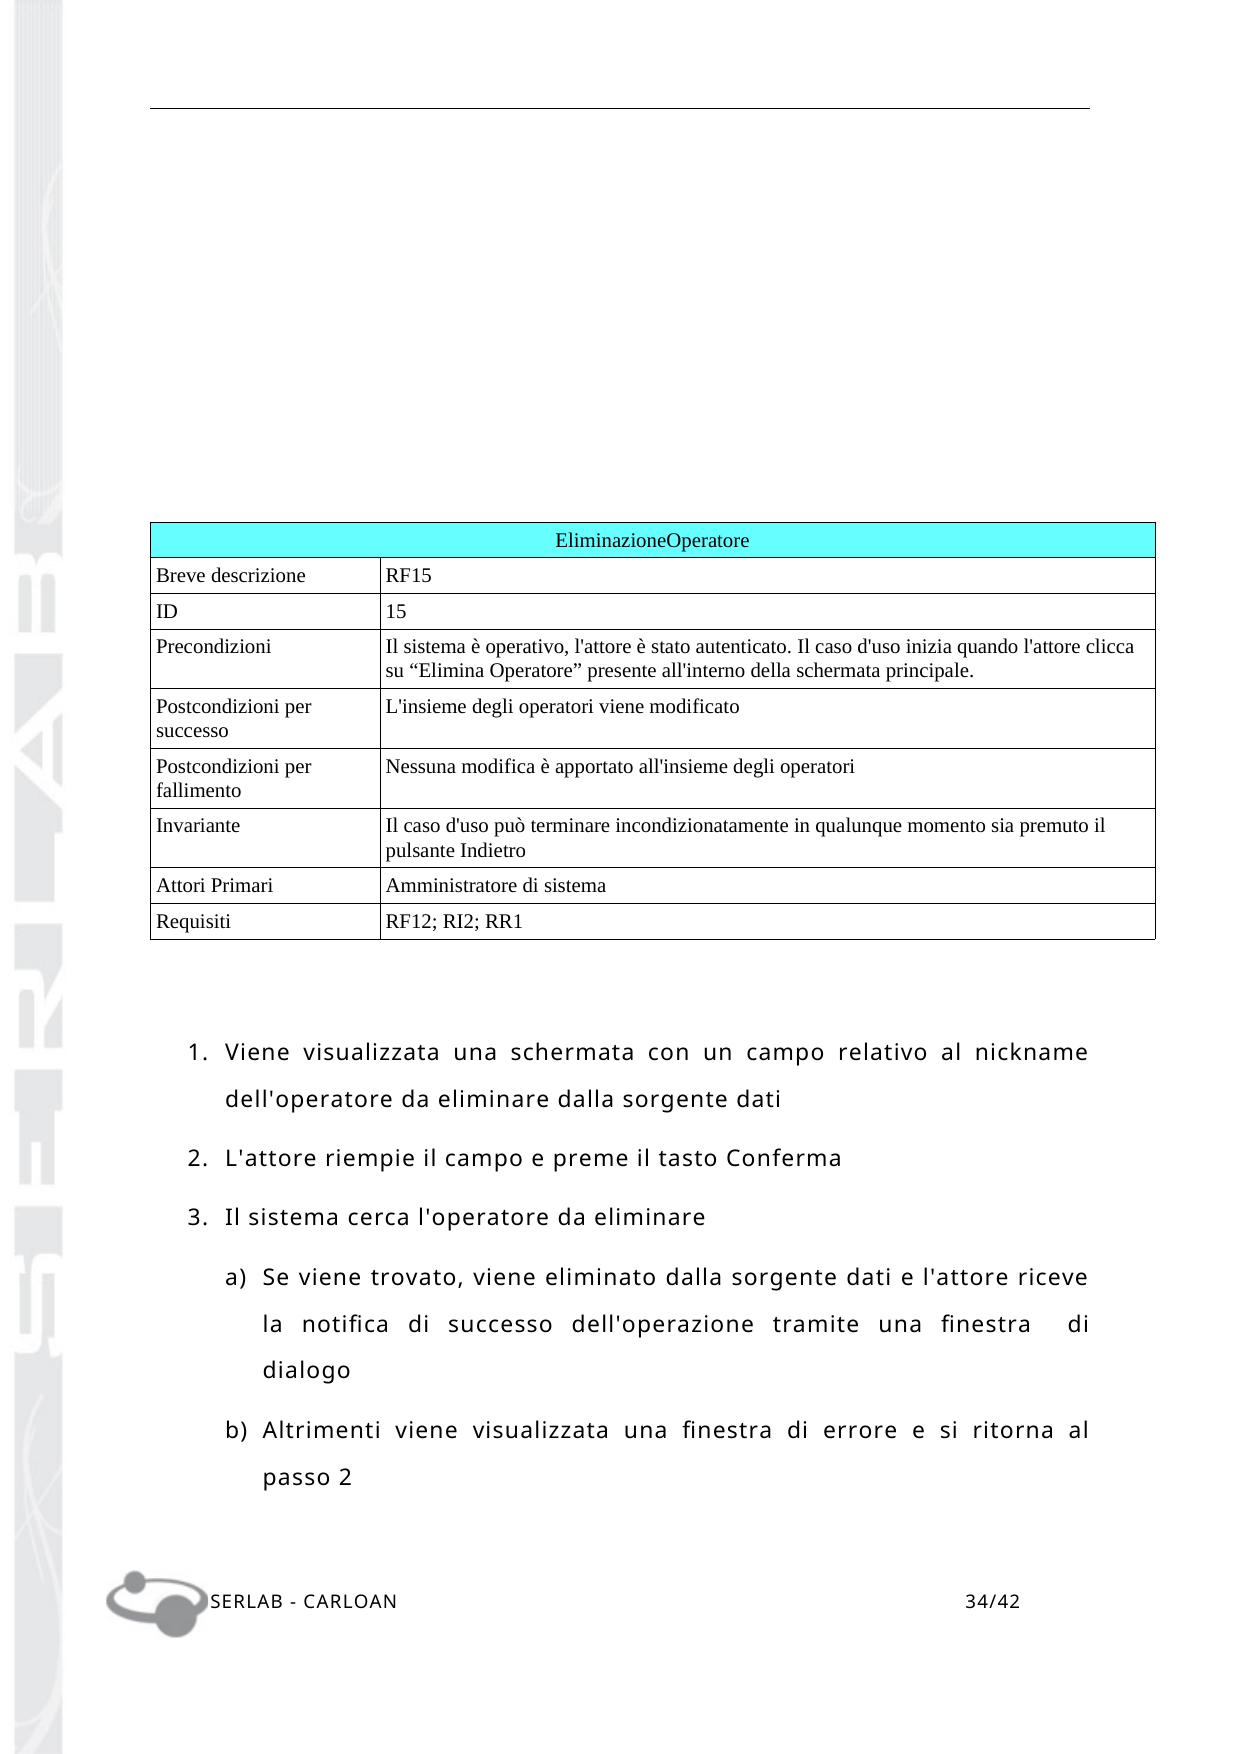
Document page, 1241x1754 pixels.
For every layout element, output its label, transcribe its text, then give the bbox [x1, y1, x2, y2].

list Se viene trovato, viene eliminato dalla sorgente dati e l'attore riceve la notifica di successo dell'operazione tramite una finestra di dialogo [225, 1261, 1090, 1386]
list Viene visualizzata una schermata con un campo relativo al nickname dell'operatore da eliminare dalla sorgente dati [187, 1036, 1090, 1114]
table_header EliminazioneOperatore [151, 523, 1155, 557]
table_cell Breve descrizione [151, 558, 380, 593]
picture [0, 0, 71, 1754]
list Altrimenti viene visualizzata una finestra di errore e si ritorna al passo 2 [225, 1414, 1090, 1492]
table_cell 15 [381, 594, 1155, 628]
table_cell L'insieme degli operatori viene modificato [381, 689, 1155, 748]
table_cell Il sistema è operativo, l'attore è stato autenticato. Il caso d'uso inizia quando l'attore clicca su “Elimina Operatore” presente all'interno della schermata principale. [381, 630, 1155, 688]
table_cell RF15 [381, 558, 1155, 593]
table_cell Attori Primari [151, 868, 380, 903]
list Il sistema cerca l'operatore da eliminare [187, 1201, 1090, 1232]
table_cell Postcondizioni per successo [151, 689, 380, 748]
table_cell ID [151, 594, 380, 628]
table_cell Precondizioni [151, 630, 380, 688]
picture [94, 1570, 209, 1641]
table_cell RF12; RI2; RR1 [381, 904, 1155, 938]
table_cell Requisiti [151, 904, 380, 938]
list L'attore riempie il campo e preme il tasto Conferma [187, 1142, 1090, 1173]
table_cell Amministratore di sistema [381, 868, 1155, 903]
table_cell Postcondizioni per fallimento [151, 749, 380, 808]
table_cell Nessuna modifica è apportato all'insieme degli operatori [381, 749, 1155, 808]
table_cell Invariante [151, 809, 380, 867]
table_cell Il caso d'uso può terminare incondizionatamente in qualunque momento sia premuto il pulsante Indietro [381, 809, 1155, 867]
